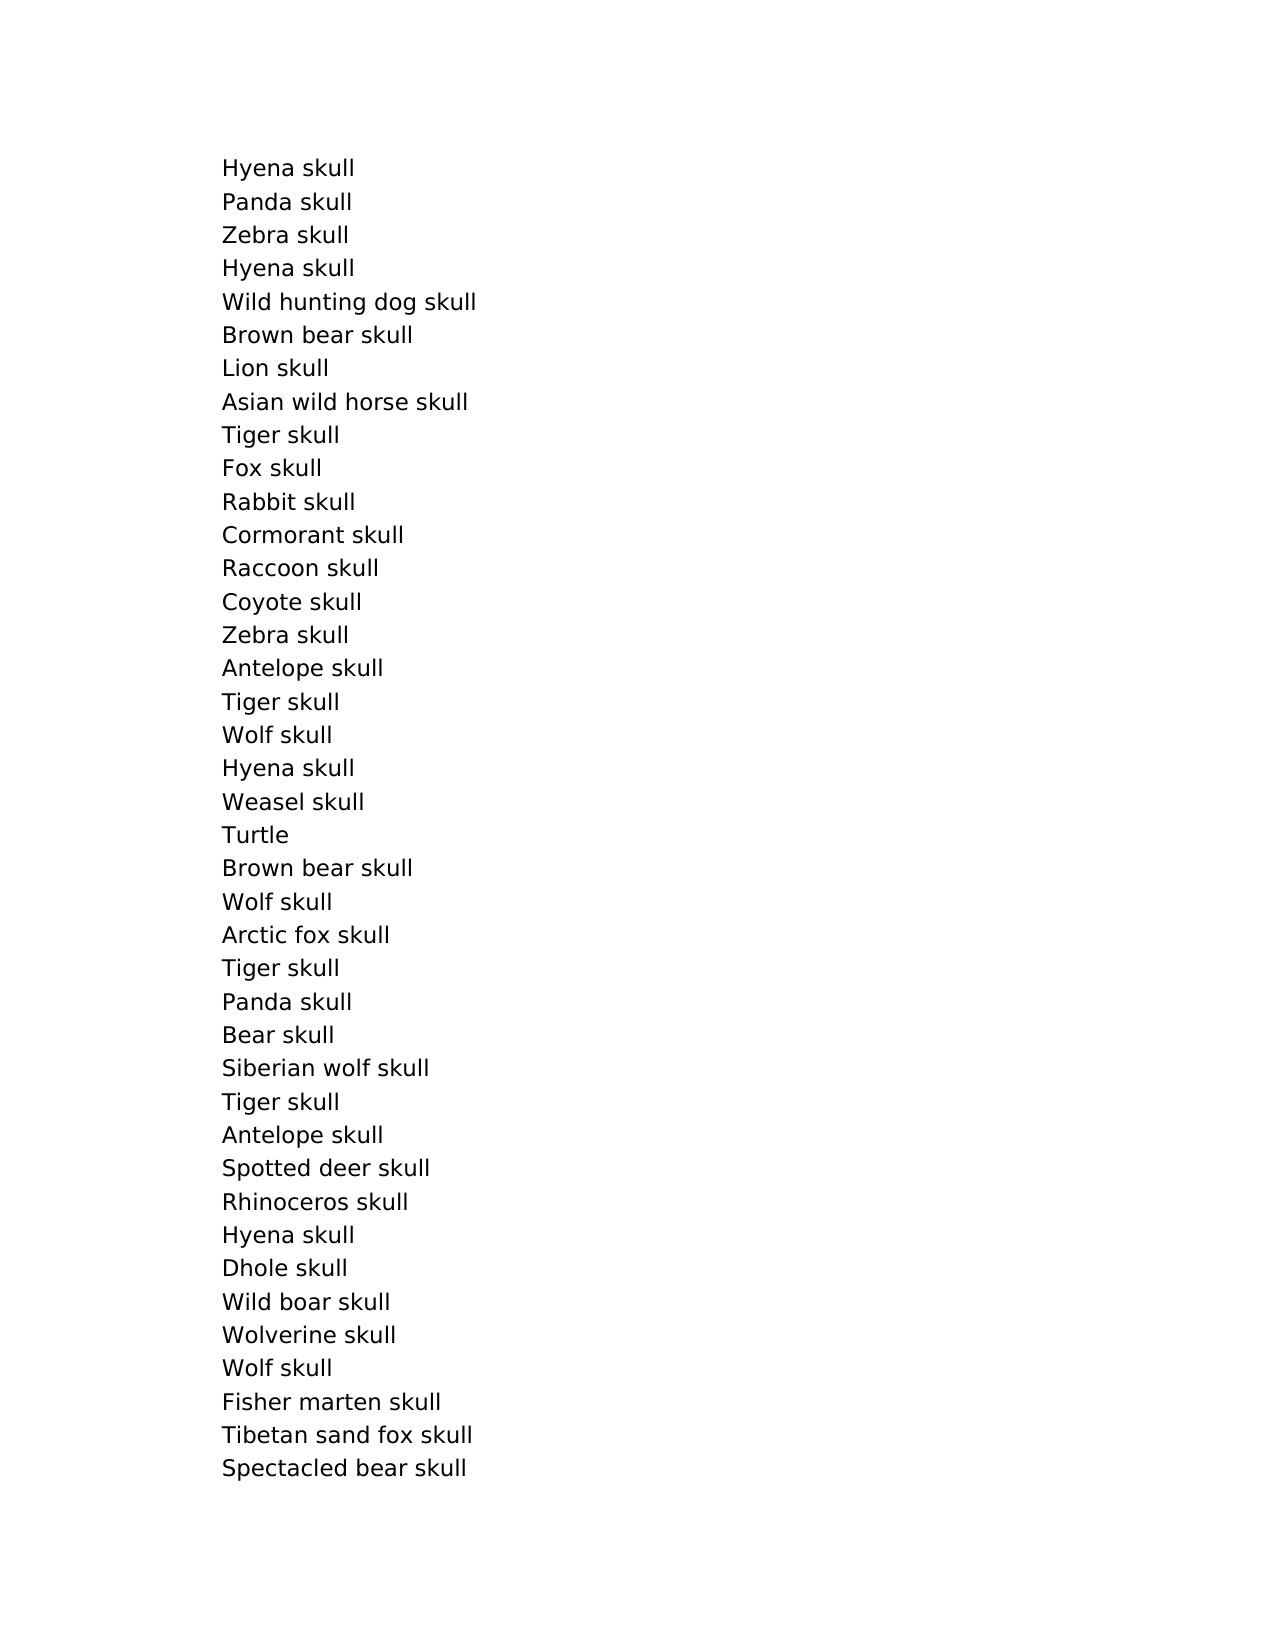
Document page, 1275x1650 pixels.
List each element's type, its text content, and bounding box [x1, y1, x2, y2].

text Wild boar skull [162, 1283, 1119, 1317]
text Asian wild horse skull [162, 383, 1119, 417]
text Cormorant skull [162, 517, 1119, 550]
text Hyena skull [162, 1217, 1119, 1250]
text Brown bear skull [162, 317, 1119, 350]
text Antelope skull [162, 1117, 1119, 1150]
text Rabbit skull [162, 483, 1119, 517]
text Coyote skull [162, 583, 1119, 617]
text Wolf skull [162, 717, 1119, 750]
text Hyena skull [162, 250, 1119, 283]
text Wild hunting dog skull [162, 283, 1119, 317]
text Panda skull [162, 183, 1119, 217]
text Fox skull [162, 450, 1119, 483]
text Hyena skull [162, 750, 1119, 783]
text Bear skull [162, 1017, 1119, 1050]
text Hyena skull [162, 150, 1119, 183]
text Turtle [162, 817, 1119, 850]
text Wolf skull [162, 883, 1119, 917]
text Tiger skull [162, 1083, 1119, 1117]
text Panda skull [162, 983, 1119, 1017]
text Antelope skull [162, 650, 1119, 683]
text Spotted deer skull [162, 1150, 1119, 1183]
text Zebra skull [162, 617, 1119, 650]
text Wolf skull [162, 1350, 1119, 1383]
text Fisher marten skull [162, 1383, 1119, 1417]
text Tiger skull [162, 950, 1119, 983]
text Zebra skull [162, 217, 1119, 250]
text Raccoon skull [162, 550, 1119, 583]
text Weasel skull [162, 783, 1119, 817]
text Tibetan sand fox skull [162, 1417, 1119, 1450]
text Tiger skull [162, 417, 1119, 450]
text Spectacled bear skull [162, 1450, 1119, 1483]
text Tiger skull [162, 683, 1119, 717]
text Arctic fox skull [162, 917, 1119, 950]
text Dhole skull [162, 1250, 1119, 1283]
text Wolverine skull [162, 1317, 1119, 1350]
text Brown bear skull [162, 850, 1119, 883]
text Rhinoceros skull [162, 1183, 1119, 1217]
text Lion skull [162, 350, 1119, 383]
text Siberian wolf skull [162, 1050, 1119, 1083]
